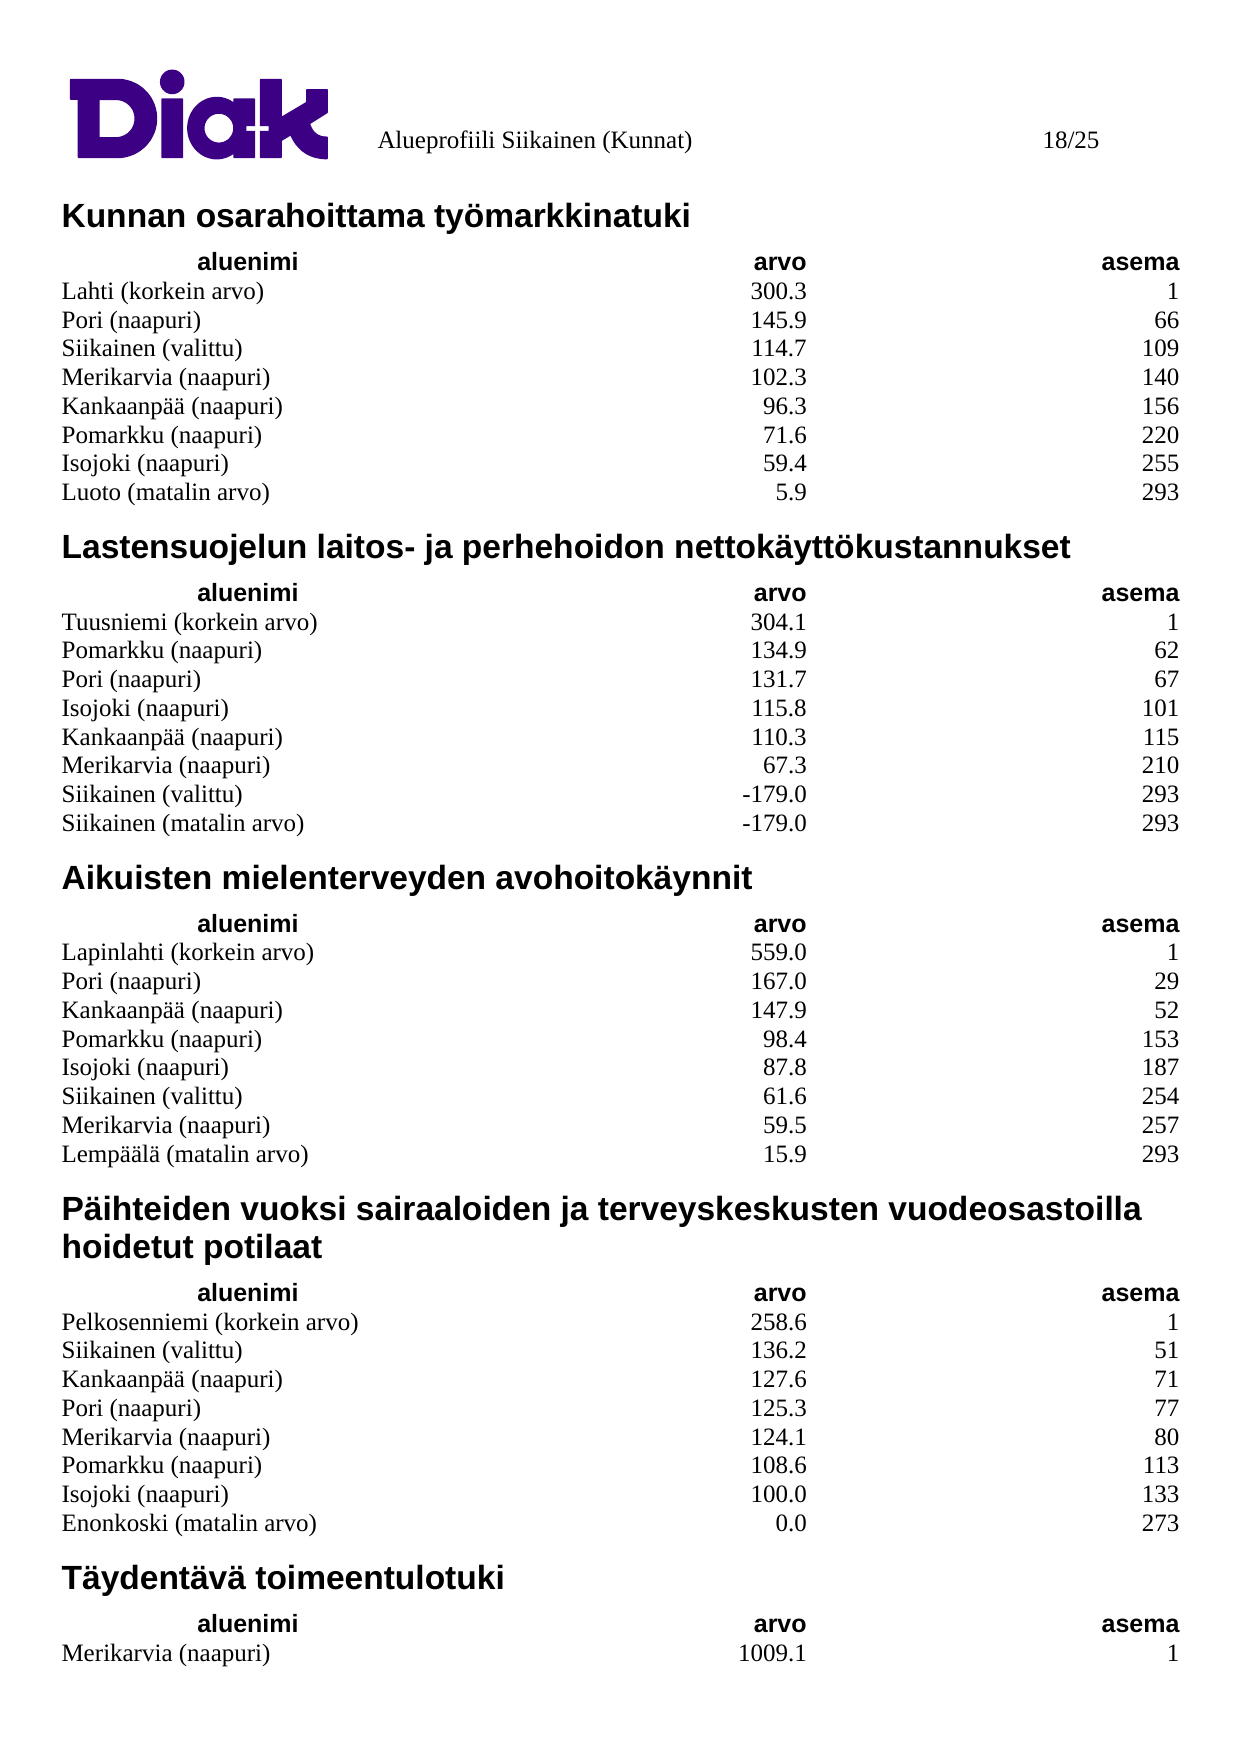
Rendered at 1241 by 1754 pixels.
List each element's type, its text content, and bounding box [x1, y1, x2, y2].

table_header arvo [434, 247, 806, 276]
table_cell Pomarkku (naapuri) [61, 1024, 434, 1052]
table_header aluenimi [61, 909, 434, 937]
table_cell 109 [806, 334, 1179, 362]
table_cell 133 [806, 1479, 1179, 1508]
table_cell Kankaanpää (naapuri) [61, 391, 434, 420]
table_cell 131.7 [434, 664, 806, 693]
table_cell 61.6 [434, 1081, 806, 1110]
table_cell 1 [806, 607, 1179, 636]
table_cell Pomarkku (naapuri) [61, 420, 434, 448]
table_cell 1 [806, 1638, 1179, 1666]
table_cell 220 [806, 420, 1179, 448]
subtitle Täydentävä toimeentulotuki [61, 1558, 1179, 1596]
table_cell Isojoki (naapuri) [61, 1479, 434, 1508]
table_cell Luoto (matalin arvo) [61, 477, 434, 506]
table_cell Merikarvia (naapuri) [61, 1422, 434, 1451]
table_cell Merikarvia (naapuri) [61, 1638, 434, 1666]
table_cell Siikainen (matalin arvo) [61, 808, 434, 837]
table_cell 127.6 [434, 1364, 806, 1393]
table_cell 51 [806, 1336, 1179, 1364]
table_cell 59.5 [434, 1110, 806, 1139]
table_header arvo [434, 909, 806, 937]
subtitle Lastensuojelun laitos- ja perhehoidon nettokäyttökustannukset [61, 527, 1179, 566]
table_cell 304.1 [434, 607, 806, 636]
table_header arvo [434, 578, 806, 607]
table_cell 71.6 [434, 420, 806, 448]
table_cell 100.0 [434, 1479, 806, 1508]
table_cell -179.0 [434, 779, 806, 808]
table_cell Isojoki (naapuri) [61, 693, 434, 722]
table_cell Lahti (korkein arvo) [61, 276, 434, 305]
subtitle Aikuisten mielenterveyden avohoitokäynnit [61, 858, 1179, 896]
table_cell Lapinlahti (korkein arvo) [61, 938, 434, 966]
table_cell 134.9 [434, 636, 806, 664]
table_cell 257 [806, 1110, 1179, 1139]
table_cell 110.3 [434, 722, 806, 751]
table_cell Siikainen (valittu) [61, 779, 434, 808]
table_cell Isojoki (naapuri) [61, 449, 434, 477]
table_cell 300.3 [434, 276, 806, 305]
table_cell 1 [806, 276, 1179, 305]
table_cell 167.0 [434, 966, 806, 995]
table_cell 115.8 [434, 693, 806, 722]
table_cell 0.0 [434, 1508, 806, 1537]
table_header asema [806, 1609, 1179, 1638]
table_cell 293 [806, 1139, 1179, 1167]
table_cell 210 [806, 751, 1179, 779]
table_cell 258.6 [434, 1307, 806, 1336]
table_cell Enonkoski (matalin arvo) [61, 1508, 434, 1537]
table_header asema [806, 909, 1179, 937]
table_cell 187 [806, 1053, 1179, 1081]
table_cell 62 [806, 636, 1179, 664]
table_cell 1 [806, 938, 1179, 966]
table_header aluenimi [61, 1278, 434, 1307]
table_cell 108.6 [434, 1451, 806, 1479]
table_cell 96.3 [434, 391, 806, 420]
table_cell 5.9 [434, 477, 806, 506]
table_cell 153 [806, 1024, 1179, 1052]
table_cell Pori (naapuri) [61, 1393, 434, 1422]
table_cell 114.7 [434, 334, 806, 362]
table_cell Siikainen (valittu) [61, 334, 434, 362]
table_cell 102.3 [434, 362, 806, 391]
table_cell 125.3 [434, 1393, 806, 1422]
table_cell 77 [806, 1393, 1179, 1422]
table_header asema [806, 1278, 1179, 1307]
table_cell Siikainen (valittu) [61, 1336, 434, 1364]
table_header aluenimi [61, 578, 434, 607]
table_cell Merikarvia (naapuri) [61, 362, 434, 391]
table_cell 293 [806, 808, 1179, 837]
table_cell 147.9 [434, 995, 806, 1024]
table_cell Kankaanpää (naapuri) [61, 722, 434, 751]
table_cell 115 [806, 722, 1179, 751]
table_cell 255 [806, 449, 1179, 477]
table_cell Pori (naapuri) [61, 305, 434, 333]
table_cell Tuusniemi (korkein arvo) [61, 607, 434, 636]
table_header aluenimi [61, 247, 434, 276]
table_cell Pomarkku (naapuri) [61, 1451, 434, 1479]
table_cell 80 [806, 1422, 1179, 1451]
table_cell 67.3 [434, 751, 806, 779]
table_cell 59.4 [434, 449, 806, 477]
table_cell Merikarvia (naapuri) [61, 1110, 434, 1139]
table_header arvo [434, 1609, 806, 1638]
table_cell 559.0 [434, 938, 806, 966]
table_cell Kankaanpää (naapuri) [61, 995, 434, 1024]
table_cell Pori (naapuri) [61, 966, 434, 995]
table_cell Pori (naapuri) [61, 664, 434, 693]
subtitle Päihteiden vuoksi sairaaloiden ja terveyskeskusten vuodeosastoilla hoidetut potilaat [61, 1188, 1179, 1266]
table_cell 71 [806, 1364, 1179, 1393]
table_cell -179.0 [434, 808, 806, 837]
table_header aluenimi [61, 1609, 434, 1638]
table_cell Pomarkku (naapuri) [61, 636, 434, 664]
table_cell 29 [806, 966, 1179, 995]
table_header asema [806, 578, 1179, 607]
table_cell 293 [806, 477, 1179, 506]
table_cell 254 [806, 1081, 1179, 1110]
table_cell Siikainen (valittu) [61, 1081, 434, 1110]
table_cell 145.9 [434, 305, 806, 333]
table_cell Kankaanpää (naapuri) [61, 1364, 434, 1393]
table_cell 136.2 [434, 1336, 806, 1364]
table_cell Pelkosenniemi (korkein arvo) [61, 1307, 434, 1336]
table_cell 113 [806, 1451, 1179, 1479]
table_cell 15.9 [434, 1139, 806, 1167]
table_cell Lempäälä (matalin arvo) [61, 1139, 434, 1167]
table_cell 140 [806, 362, 1179, 391]
table_cell 67 [806, 664, 1179, 693]
table_cell 87.8 [434, 1053, 806, 1081]
table_cell 124.1 [434, 1422, 806, 1451]
table_cell Merikarvia (naapuri) [61, 751, 434, 779]
table_cell 273 [806, 1508, 1179, 1537]
table_cell 156 [806, 391, 1179, 420]
subtitle Kunnan osarahoittama työmarkkinatuki [61, 196, 1179, 235]
table_cell 101 [806, 693, 1179, 722]
table_cell 66 [806, 305, 1179, 333]
table_cell 293 [806, 779, 1179, 808]
table_header arvo [434, 1278, 806, 1307]
table_cell Isojoki (naapuri) [61, 1053, 434, 1081]
table_cell 98.4 [434, 1024, 806, 1052]
table_header asema [806, 247, 1179, 276]
table_cell 1 [806, 1307, 1179, 1336]
table_cell 52 [806, 995, 1179, 1024]
table_cell 1009.1 [434, 1638, 806, 1666]
